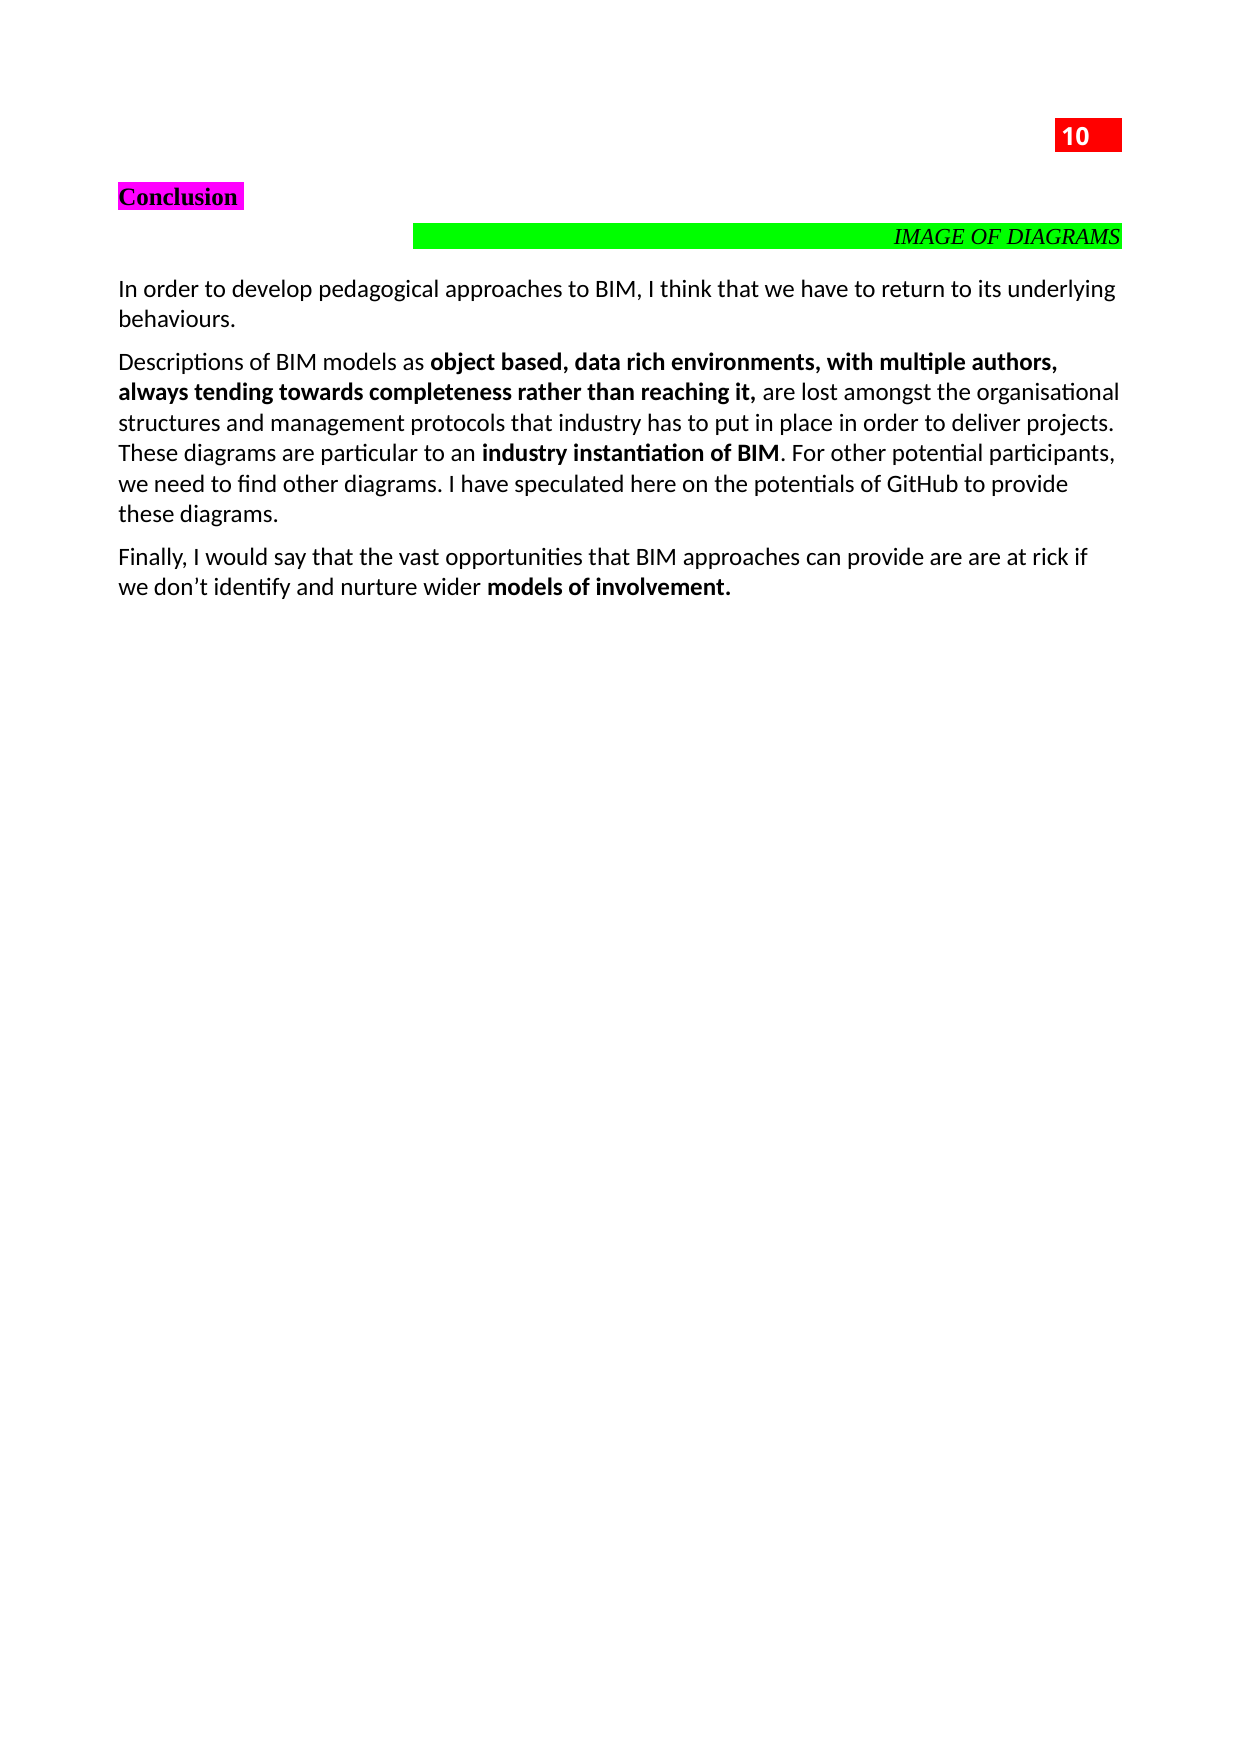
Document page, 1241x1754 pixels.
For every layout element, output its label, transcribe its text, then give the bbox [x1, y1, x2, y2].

text Finally, I would say that the vast opportunities that BIM approaches can provide are are at rick if we don’t identify and nurture wider models of involvement. [118, 541, 1122, 602]
text In order to develop pedagogical approaches to BIM, I think that we have to return to its underlying behaviours. [118, 273, 1122, 334]
text IMAGE OF DIAGRAMS [413, 223, 1122, 249]
text Conclusion [118, 182, 1122, 210]
text Descriptions of BIM models as object based, data rich environments, with multiple authors, always tending towards completeness rather than reaching it, are lost amongst the organisational structures and management protocols that industry has to put in place in order to deliver projects. These diagrams are particular to an industry instantiation of BIM. For other potential participants, we need to find other diagrams. I have speculated here on the potentials of GitHub to provide these diagrams. [118, 346, 1122, 529]
